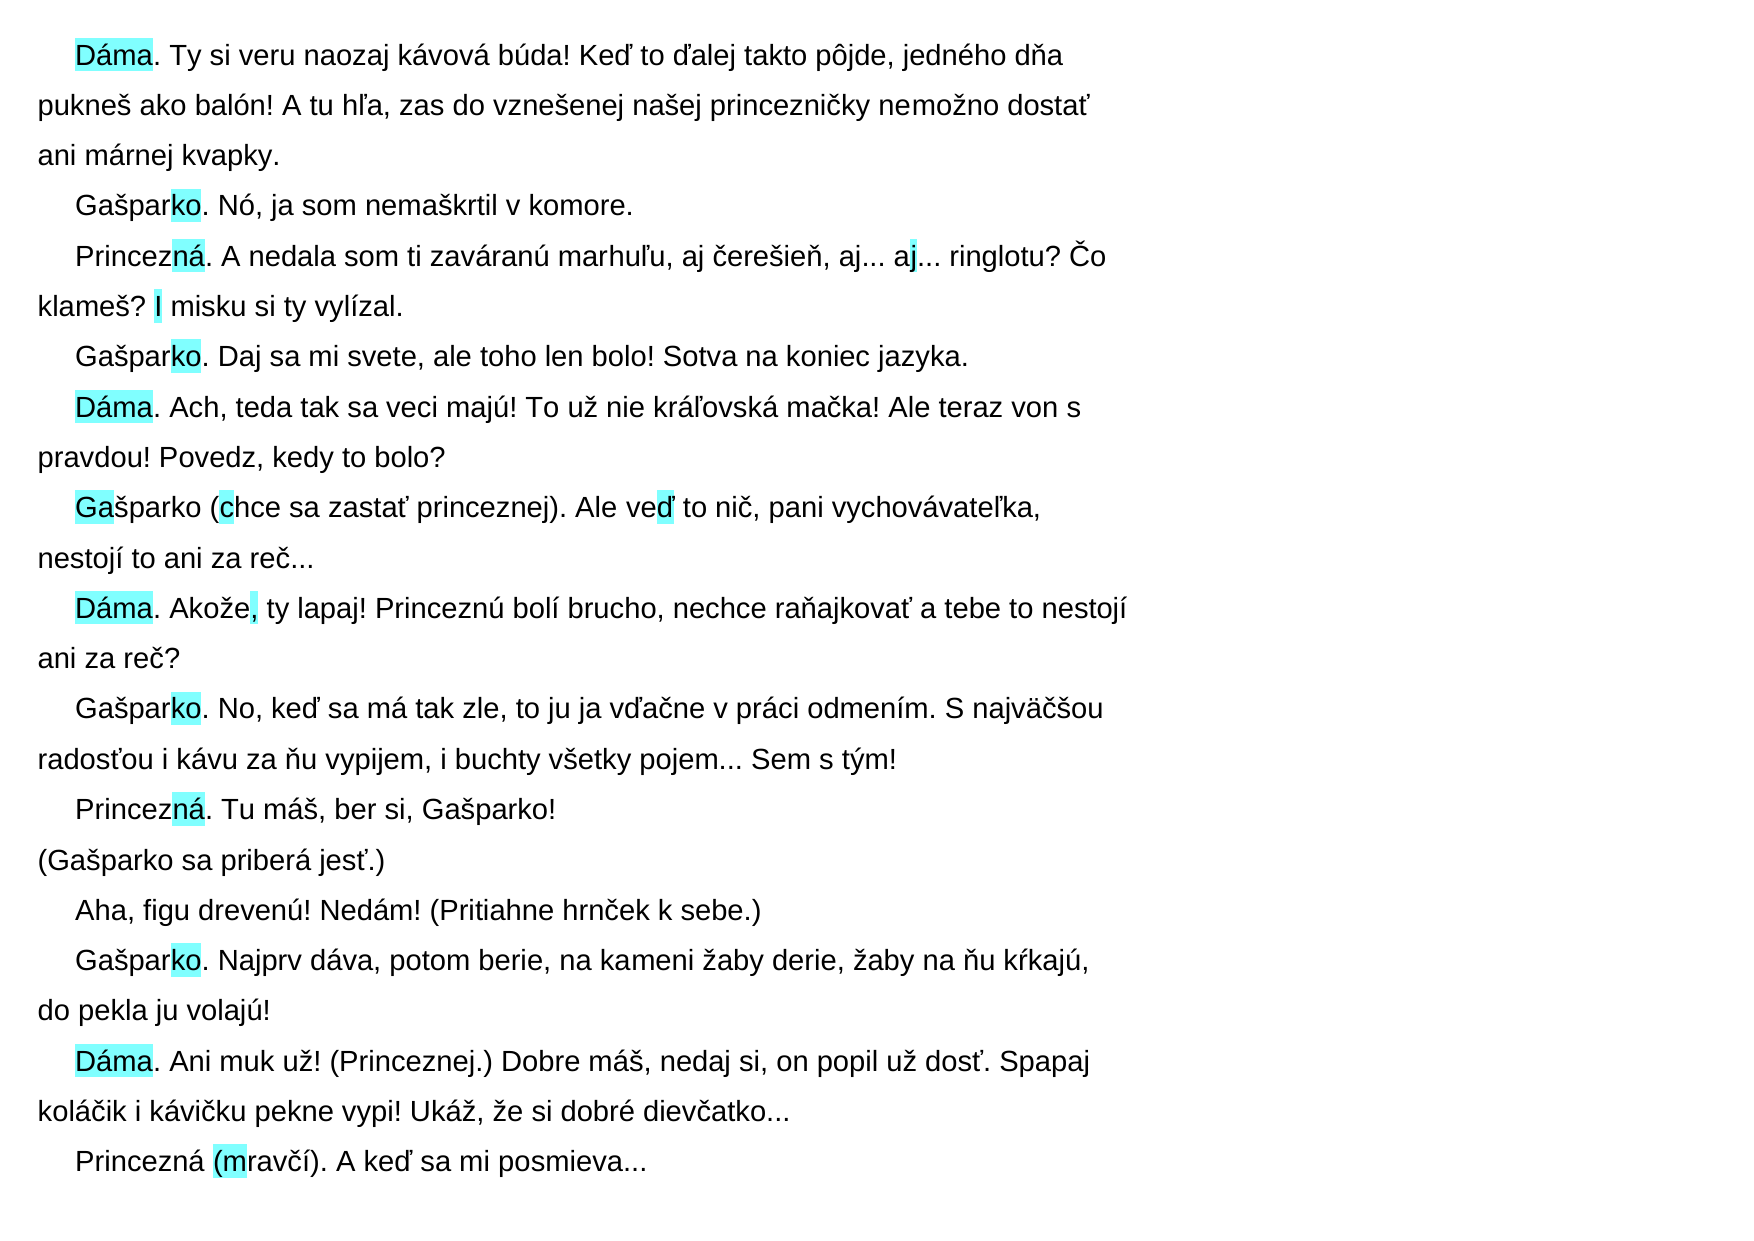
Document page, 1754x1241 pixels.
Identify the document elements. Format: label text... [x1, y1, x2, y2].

text Gašparko. Najprv dáva, potom berie, na ka­meni žaby derie, žaby na ňu kŕkajú, do pekla ju volajú! [37, 943, 1130, 1027]
text Dáma. Ani muk už! (Princeznej.) Dobre máš, nedaj si, on popil už dosť. Spapaj koláčik i kávičku pekne vypi! Ukáž, že si dobré dievčatko... [37, 1044, 1130, 1128]
text Gašparko. Nó, ja som nemaškrtil v komore. [37, 188, 1130, 222]
text (Gašparko sa priberá jesť.) [37, 842, 1130, 876]
text Gašparko (chce sa zastať princeznej). Ale veď to nič, pani vychovávateľka, nestojí to ani za reč... [37, 490, 1130, 574]
text Princezná. Tu máš, ber si, Gašparko! [37, 792, 1130, 826]
text Aha, figu drevenú! Nedám! (Pritiahne hrnček k sebe.) [37, 893, 1130, 926]
text Gašparko. Daj sa mi svete, ale toho len bolo! Sotva na koniec jazyka. [37, 339, 1130, 373]
text Princezná. A nedala som ti zaváranú mar­huľu, aj čerešieň, aj... aj... ringlotu? Čo kla­meš? I misku si ty vylízal. [37, 239, 1130, 323]
text Dáma. Ty si veru naozaj kávová búda! Keď to ďalej takto pôjde, jedného dňa pukneš ako balón! A tu hľa, zas do vznešenej našej princezničky ne­možno dostať ani márnej kvapky. [37, 37, 1130, 172]
text Princezná (mravčí). A keď sa mi po­smieva... [37, 1144, 1130, 1178]
text Gašparko. No, keď sa má tak zle, to ju ja vďačne v práci odmením. S najväčšou radosťou i kávu za ňu vypijem, i buchty všetky pojem... Sem s tým! [37, 692, 1130, 775]
text Dáma. Ach, teda tak sa veci majú! To už nie kráľovská mačka! Ale teraz von s pravdou! Povedz, kedy to bolo? [37, 390, 1130, 473]
text Dáma. Akože, ty lapaj! Princeznú bolí brucho, nechce raňajkovať a tebe to nestojí ani za reč? [37, 591, 1130, 675]
